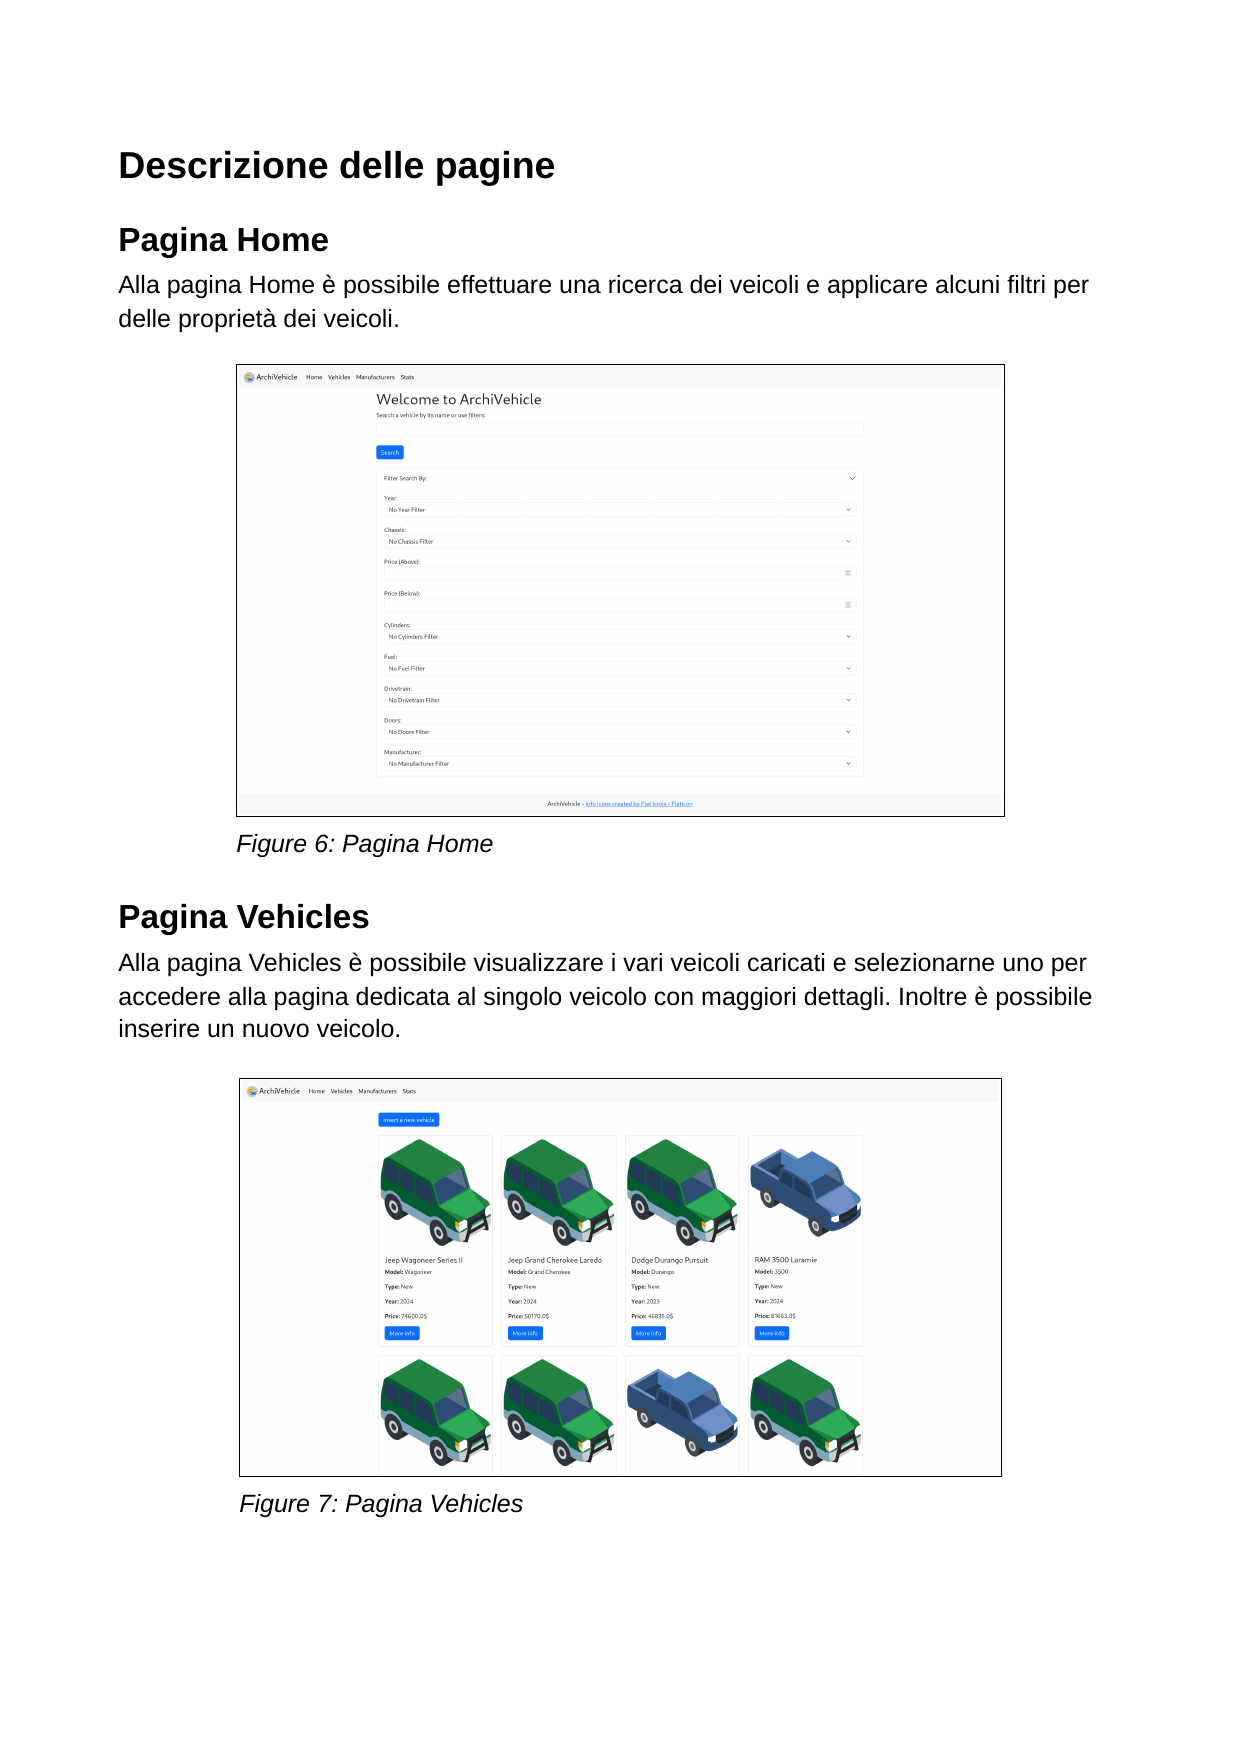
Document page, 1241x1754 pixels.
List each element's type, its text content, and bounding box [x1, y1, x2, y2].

subtitle [236, 351, 1004, 364]
subtitle Pagina Home [118, 219, 1122, 258]
text Alla pagina Vehicles è possibile visualizzare i vari veicoli caricati e selezionarne uno per accedere alla pagina dedicata al singolo veicolo con maggiori dettagli. Inoltre è possibile inserire un nuovo veicolo. [118, 948, 1122, 1043]
picture [239, 366, 1001, 814]
subtitle Descrizione delle pagine [118, 143, 1122, 186]
picture [242, 1080, 998, 1474]
text [237, 365, 1004, 816]
text Alla pagina Home è possibile effettuare una ricerca dei veicoli e applicare alcuni filtri per delle proprietà dei veicoli. [118, 271, 1122, 332]
text Figure 7: Pagina Vehicles [239, 1477, 1001, 1518]
text [240, 1079, 1001, 1476]
subtitle Pagina Vehicles [118, 372, 1122, 936]
text Figure 6: Pagina Home [236, 817, 1004, 858]
